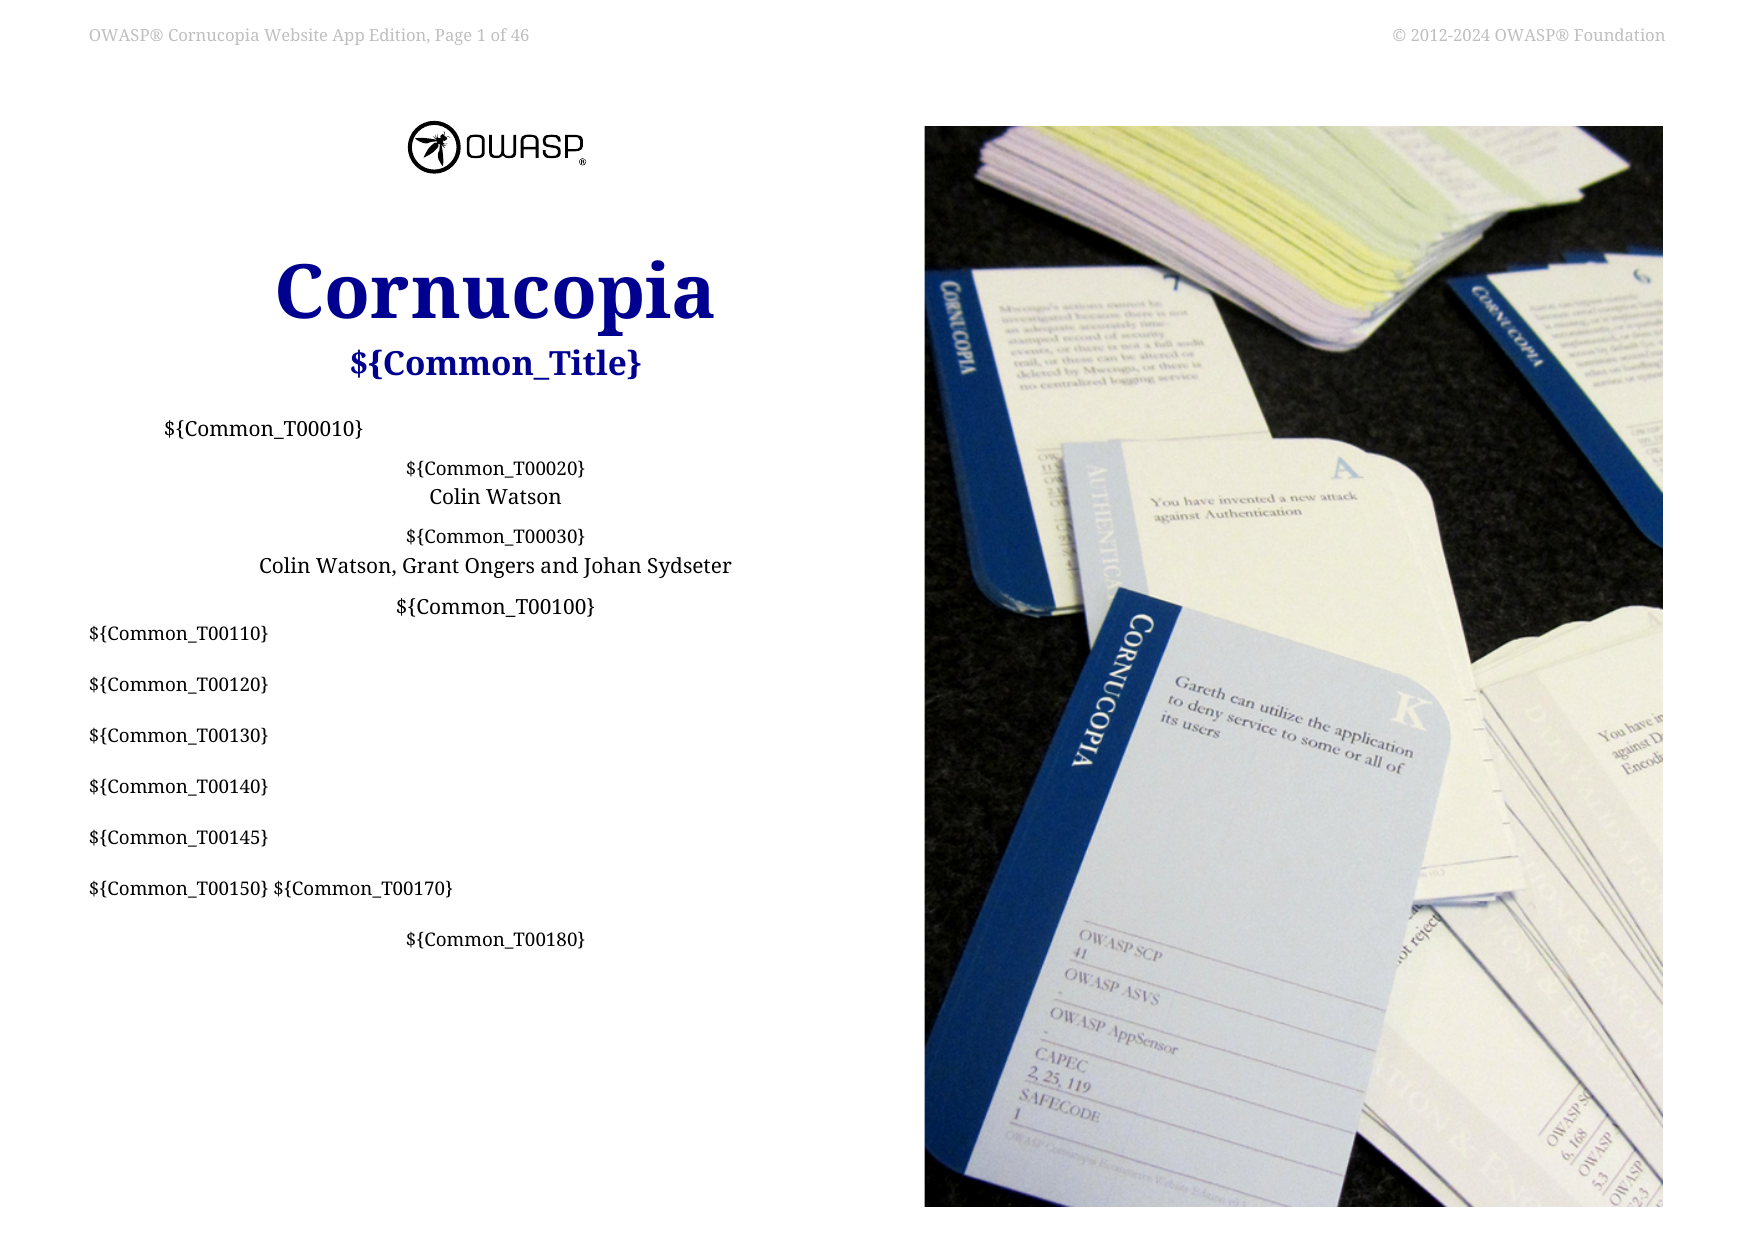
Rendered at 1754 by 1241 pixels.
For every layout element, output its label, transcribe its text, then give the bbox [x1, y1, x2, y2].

table_header Cornucopia ${Common_Title} ${Common_T00010} ${Common_T00020} Colin Watson ${Common_T00030} Colin Watson, Grant Ongers and Johan Sydseter ${Common_T00100} ${Common_T00110} ${Common_T00120} ${Common_T00130} ${Common_T00140} ${Common_T00145} ${Common_T00150} ${Common_T00170} ${Common_T00180} [78, 98, 913, 1206]
table_header [913, 98, 1677, 1206]
picture [924, 126, 1663, 1207]
